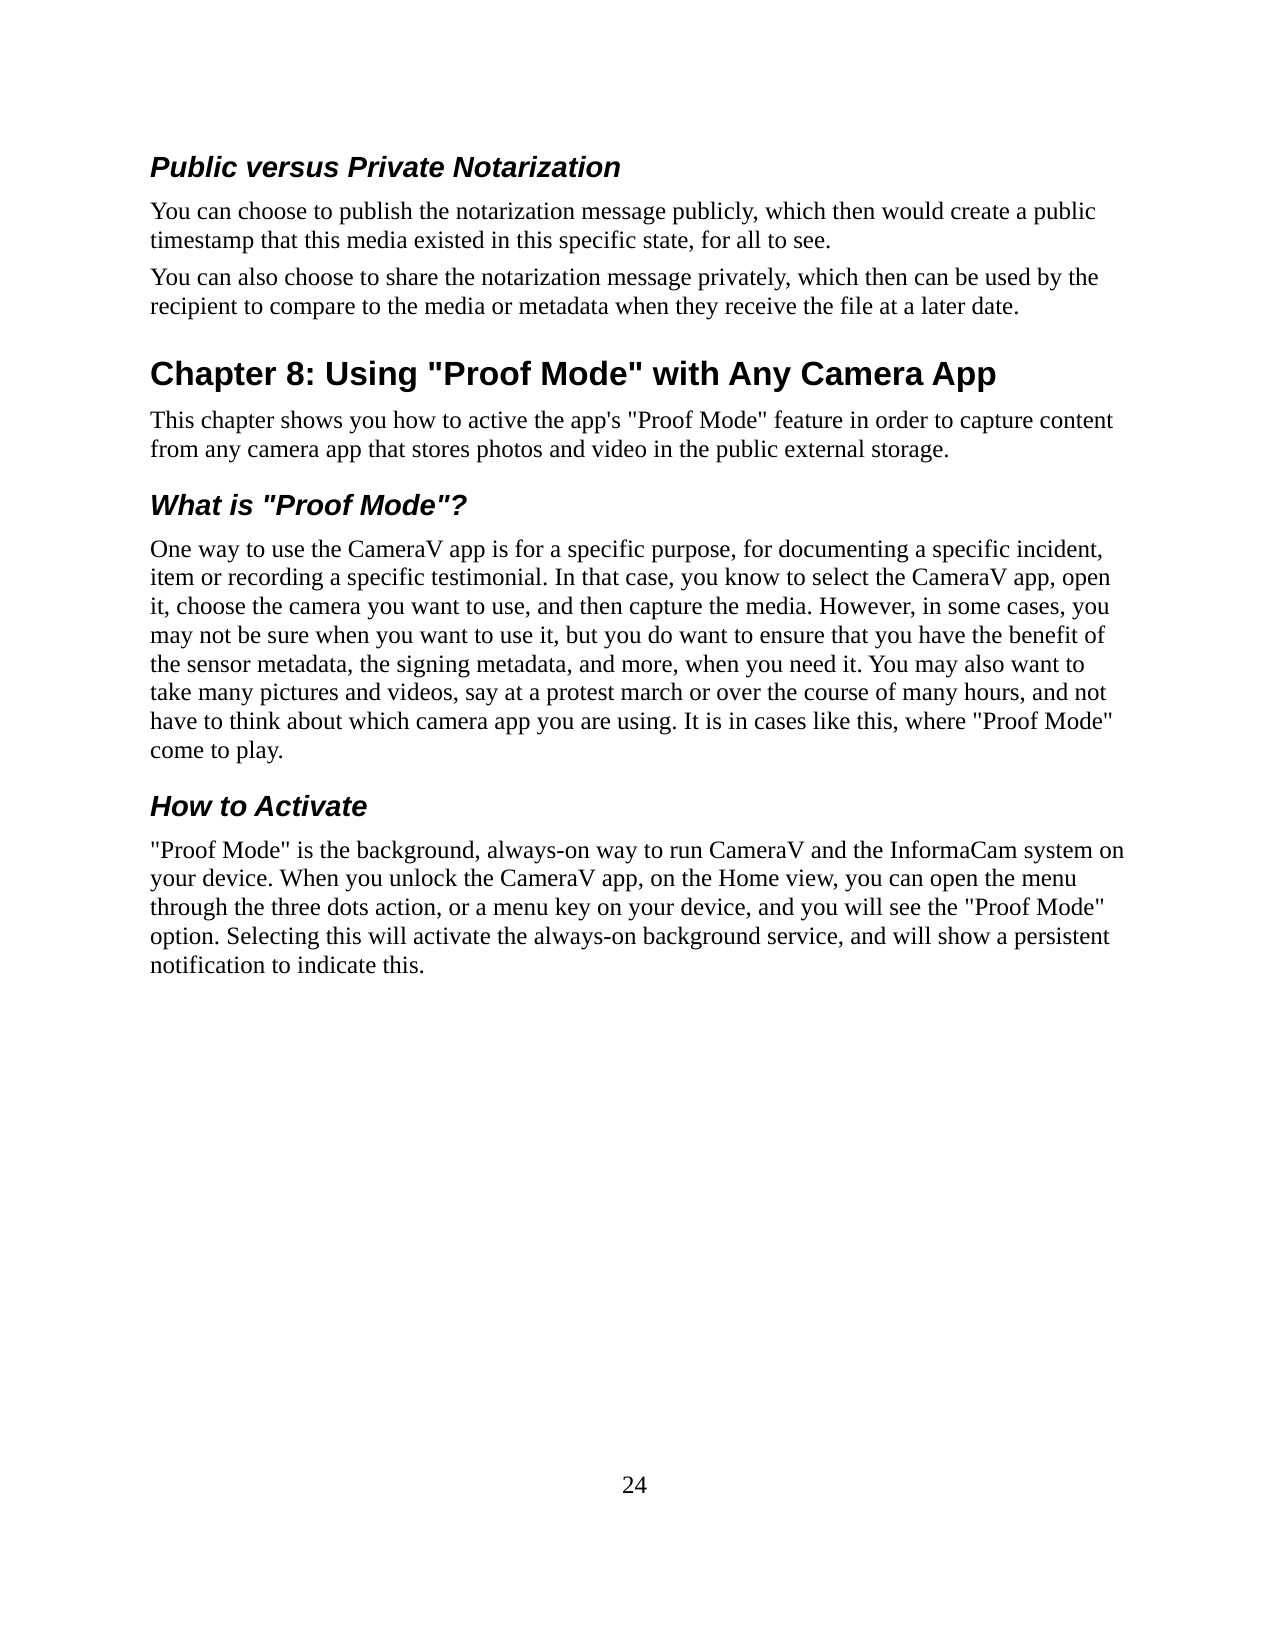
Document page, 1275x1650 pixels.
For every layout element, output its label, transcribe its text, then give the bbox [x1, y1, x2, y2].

text You can choose to publish the notarization message publicly, which then would create a public timestamp that this media existed in this specific state, for all to see. [150, 196, 1125, 253]
text "Proof Mode" is the background, always-on way to run CameraV and the InformaCam system on your device. When you unlock the CameraV app, on the Home view, you can open the menu through the three dots action, or a menu key on your device, and you will see the "Proof Mode" option. Selecting this will activate the always-on background service, and will show a persistent notification to indicate this. [150, 835, 1125, 978]
subtitle What is "Proof Mode"? [150, 488, 1125, 521]
text This chapter shows you how to active the app's "Proof Mode" feature in order to capture content from any camera app that stores photos and video in the public external storage. [150, 405, 1125, 463]
text You can also choose to share the notarization message privately, which then can be used by the recipient to compare to the media or metadata when they receive the file at a later date. [150, 262, 1125, 320]
subtitle How to Activate [150, 789, 1125, 822]
subtitle Public versus Private Notarization [150, 150, 1125, 183]
text One way to use the CameraV app is for a specific purpose, for documenting a specific incident, item or recording a specific testimonial. In that case, you know to select the CameraV app, open it, choose the camera you want to use, and then capture the media. However, in some cases, you may not be sure when you want to use it, but you do want to ensure that you have the benefit of the sensor metadata, the signing metadata, and more, when you need it. You may also want to take many pictures and videos, say at a protest march or over the course of many hours, and not have to think about which camera app you are using. It is in cases like this, where "Proof Mode" come to play. [150, 534, 1125, 764]
subtitle Chapter 8: Using "Proof Mode" with Any Camera App [150, 354, 1125, 393]
